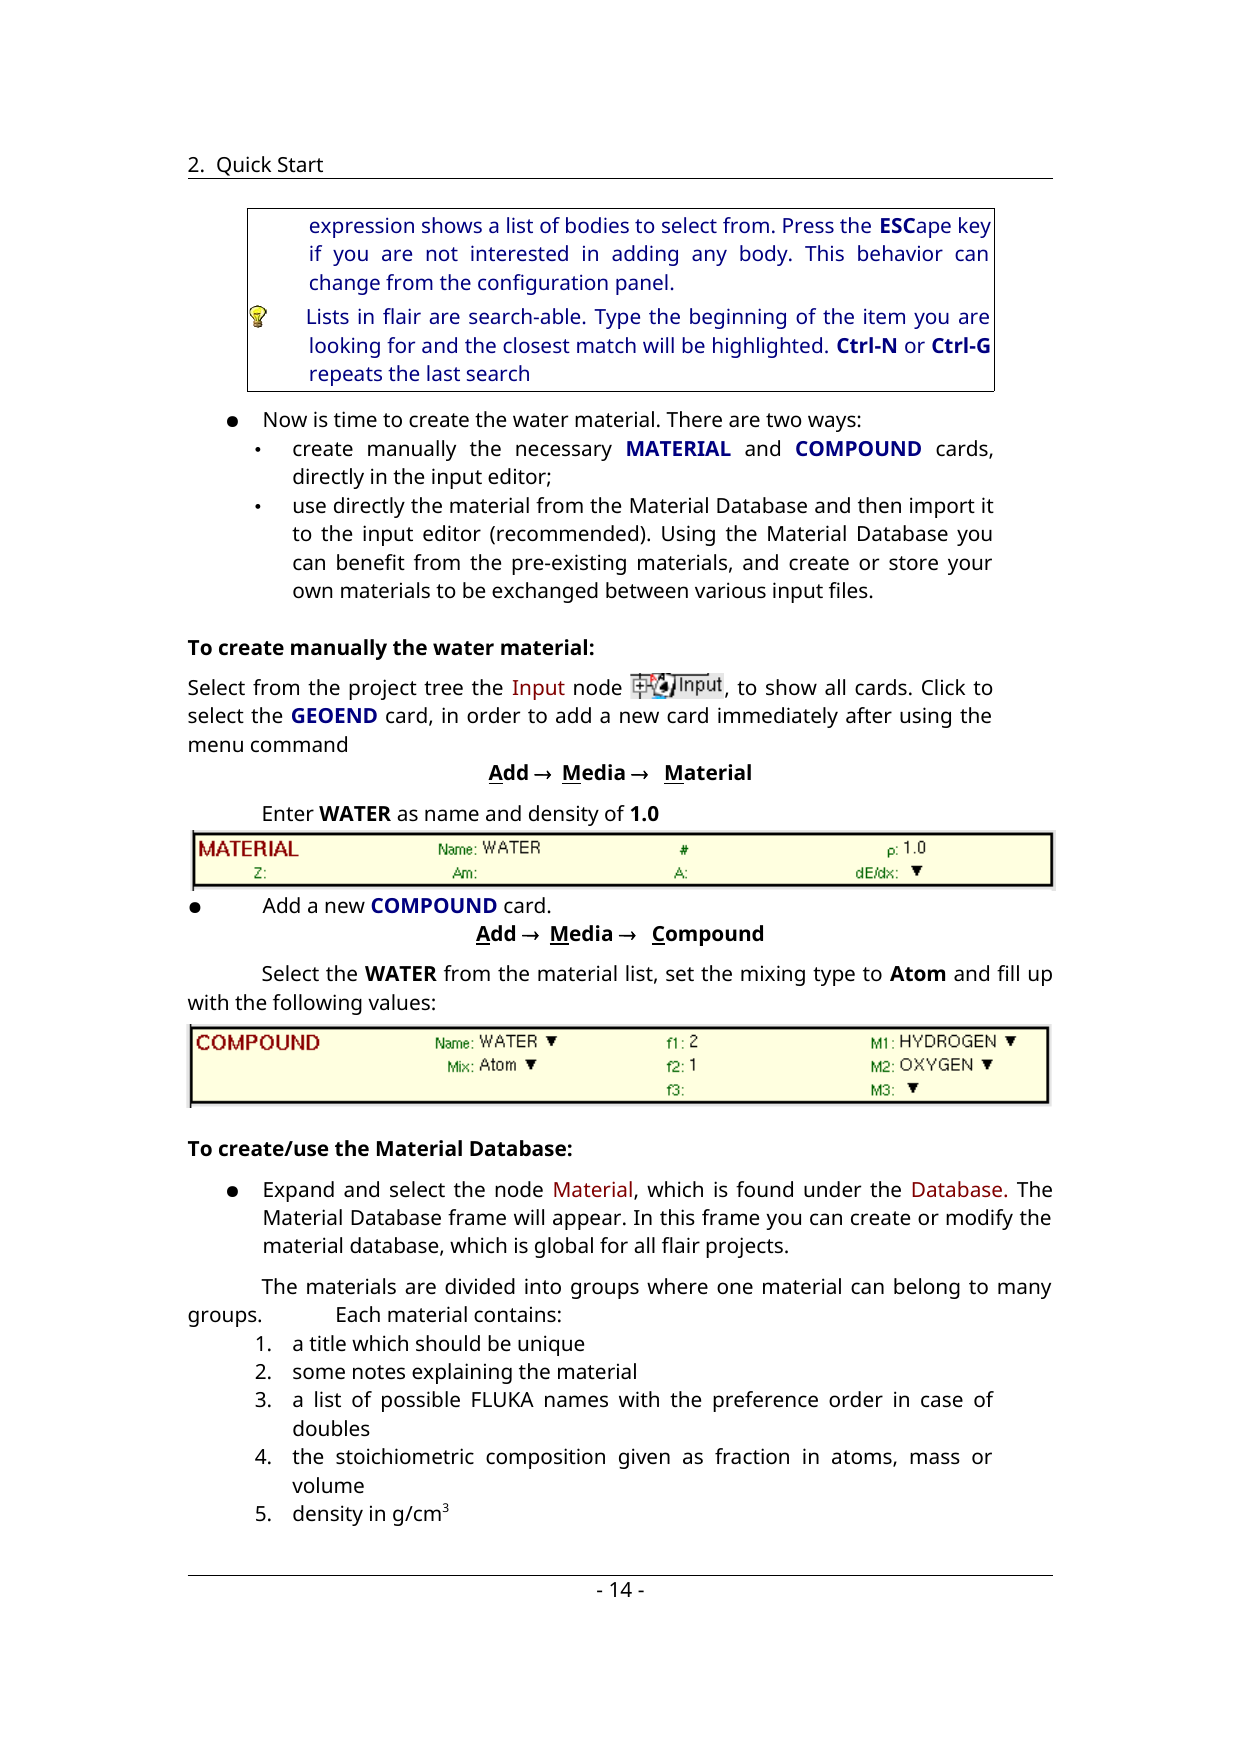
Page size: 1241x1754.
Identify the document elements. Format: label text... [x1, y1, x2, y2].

picture [186, 1024, 1052, 1108]
text Select the WATER from the material list, set the mixing type to Atom and fill up with the following values: [187, 959, 1053, 1016]
text expression shows a list of bodies to select from. Press the ESCape key if you are not interested in adding any body. This behavior can change from the configuration panel. [248, 209, 994, 296]
text Add  Media  Compound [187, 919, 1053, 948]
list Now is time to create the water material. There are two ways: [225, 406, 1053, 434]
list use directly the material from the Material Database and then import it to the input editor (recommended). Using the Material Database you can benefit from the pre-existing materials, and create or store your own materials to be exchanged between various input files. [254, 491, 994, 604]
list density in g/cm3 [254, 1499, 994, 1528]
text Enter WATER as name and density of 1.0 [187, 799, 1053, 827]
list create manually the necessary MATERIAL and COMPOUND cards, directly in the input editor; [254, 434, 994, 491]
picture [630, 673, 724, 699]
list some notes explaining the material [254, 1357, 994, 1386]
picture [190, 830, 1056, 891]
list Expand and select the node Material, which is found under the Database. The Material Database frame will appear. In this frame you can create or modify the material database, which is global for all flair projects. [225, 1175, 1053, 1260]
list a list of possible FLUKA names with the preference order in case of doubles [254, 1386, 994, 1442]
text The materials are divided into groups where one material can belong to many groups. Each material contains: [187, 1272, 1053, 1329]
list Add a new COMPOUND card. [187, 839, 994, 919]
list a title which should be unique [254, 1329, 994, 1357]
list To create manually the water material: [187, 633, 994, 661]
list the stoichiometric composition given as fraction in atoms, mass or volume [254, 1442, 994, 1499]
text Lists in flair are search-able. Type the beginning of the item you are looking for and the closest match will be highlighted. Ctrl-N or Ctrl-G repeats the last search [248, 299, 994, 391]
picture [249, 305, 267, 328]
list To create/use the Material Database: [187, 1134, 994, 1163]
text Add  Media  Material [187, 758, 1053, 787]
text Select from the project tree the Input node , to show all cards. Click to select the GEOEND card, in order to add a new card immediately after using the menu command [187, 673, 994, 758]
